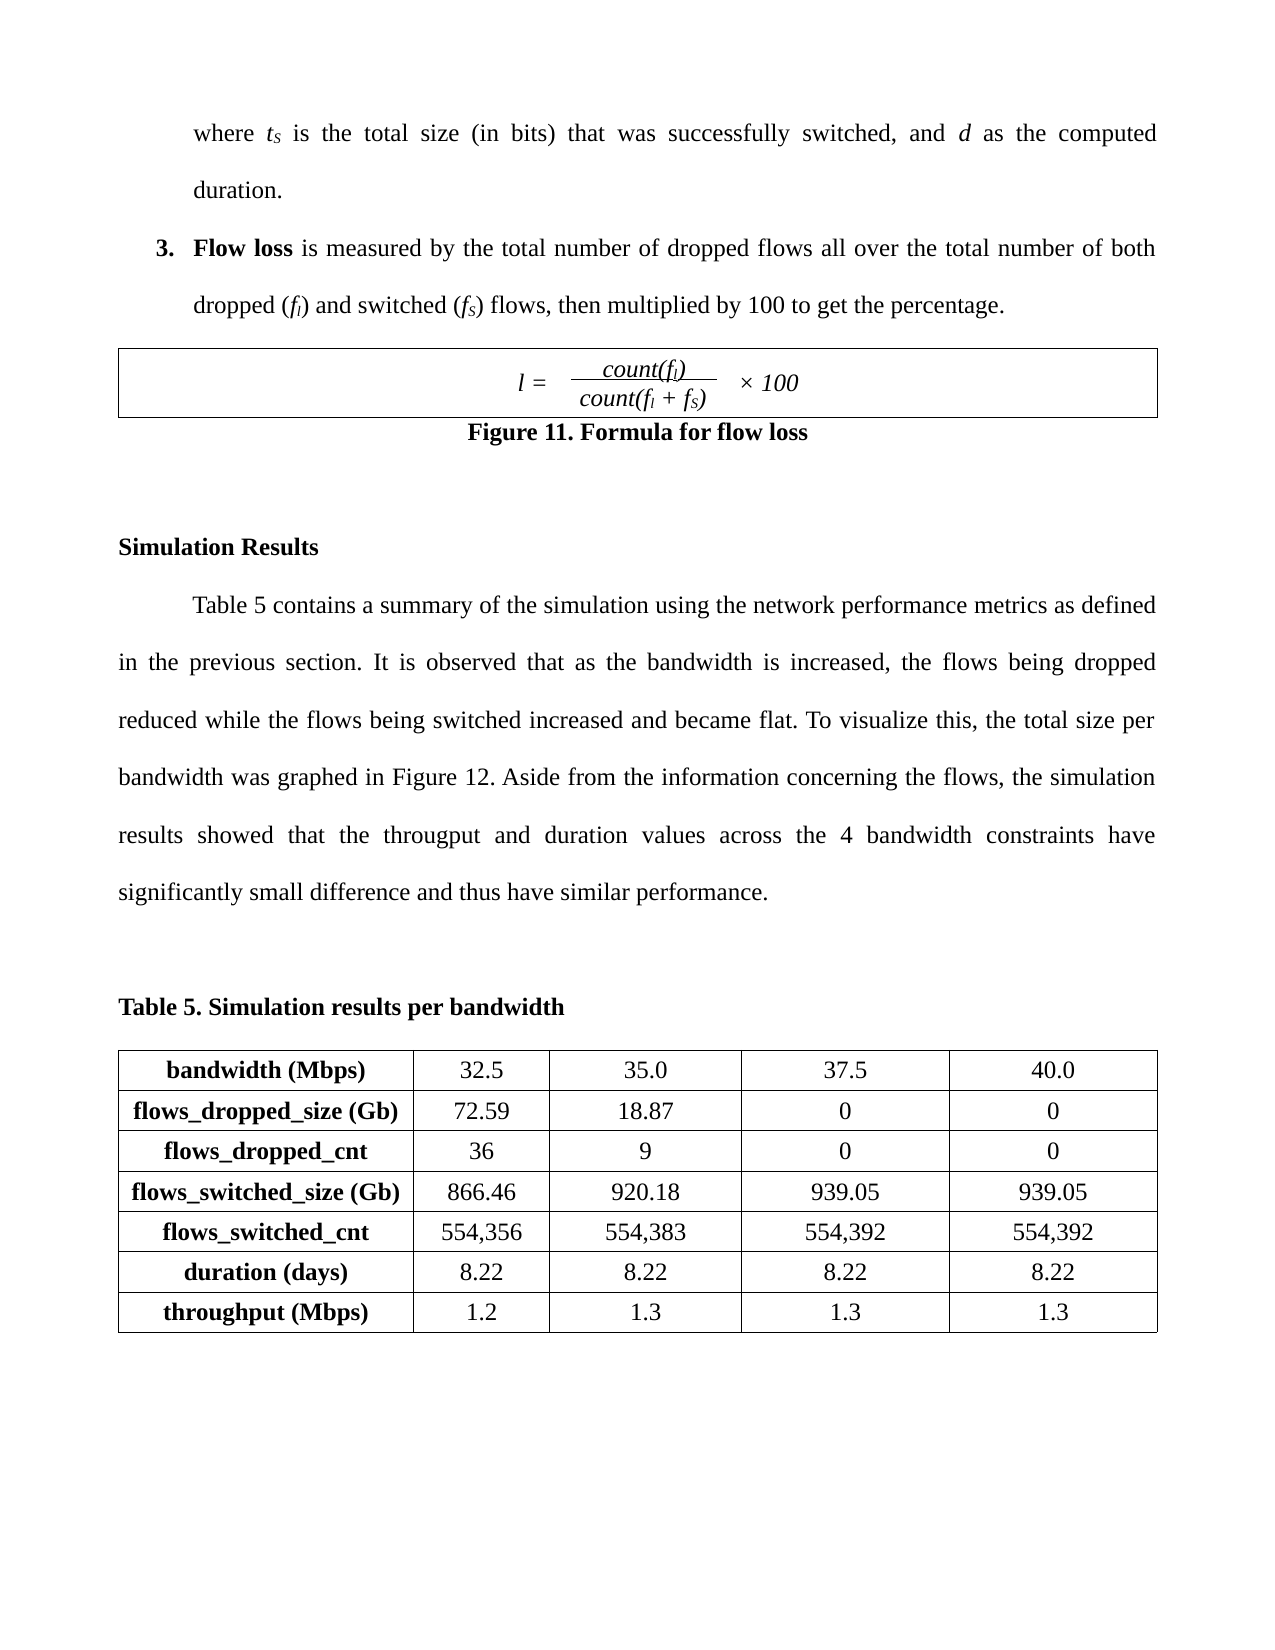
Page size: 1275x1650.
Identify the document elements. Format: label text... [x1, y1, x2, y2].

table_header 32.5 [414, 1051, 549, 1090]
text Figure 11. Formula for flow loss [118, 418, 1157, 446]
table_header l = [119, 349, 556, 417]
table_cell flows_switched_cnt [119, 1212, 413, 1251]
list where tS is the total size (in bits) that was successfully switched, and d as the computed duration. [156, 118, 1157, 204]
table_cell flows_switched_size (Gb) [119, 1172, 413, 1211]
table_cell 18.87 [550, 1091, 741, 1130]
table_header × 100 [732, 349, 1157, 417]
table_cell 554,392 [950, 1212, 1157, 1251]
table_header 40.0 [950, 1051, 1157, 1090]
table_cell throughput (Mbps) [119, 1293, 413, 1332]
table_cell 9 [550, 1131, 741, 1171]
table_cell 939.05 [950, 1172, 1157, 1211]
table_cell 866.46 [414, 1172, 549, 1211]
table_cell 72.59 [414, 1091, 549, 1130]
text Table 5. Simulation results per bandwidth [118, 992, 1157, 1021]
table_cell 1.3 [742, 1293, 949, 1332]
table_cell 8.22 [550, 1252, 741, 1292]
table_cell flows_dropped_size (Gb) [119, 1091, 413, 1130]
table_cell 0 [950, 1091, 1157, 1130]
text Simulation Results [118, 532, 1157, 561]
table_cell 36 [414, 1131, 549, 1171]
table_cell 939.05 [742, 1172, 949, 1211]
table_header count(fl) count(fl + fS) [556, 349, 732, 417]
table_cell 554,392 [742, 1212, 949, 1251]
table_cell 1.2 [414, 1293, 549, 1332]
table_cell 8.22 [414, 1252, 549, 1292]
table_cell 0 [950, 1131, 1157, 1171]
table_cell 554,383 [550, 1212, 741, 1251]
table_cell 8.22 [742, 1252, 949, 1292]
table_cell 554,356 [414, 1212, 549, 1251]
table_cell duration (days) [119, 1252, 413, 1292]
list Flow loss is measured by the total number of dropped flows all over the total number of both dropped (fl) and switched (fS) flows, then multiplied by 100 to get the percentage. [156, 233, 1157, 319]
table_cell 8.22 [950, 1252, 1157, 1292]
table_header 35.0 [550, 1051, 741, 1090]
table_cell flows_dropped_cnt [119, 1131, 413, 1171]
table_cell 0 [742, 1131, 949, 1171]
table_header 37.5 [742, 1051, 949, 1090]
table_header bandwidth (Mbps) [119, 1051, 413, 1090]
table_cell 920.18 [550, 1172, 741, 1211]
table_cell 0 [742, 1091, 949, 1130]
text Table 5 contains a summary of the simulation using the network performance metrics as defined in the previous section. It is observed that as the bandwidth is increased, the flows being dropped reduced while the flows being switched increased and became flat. To visualize this, the total size per bandwidth was graphed in Figure 12. Aside from the information concerning the flows, the simulation results showed that the througput and duration values across the 4 bandwidth constraints have significantly small difference and thus have similar performance. [118, 590, 1157, 906]
table_cell 1.3 [950, 1293, 1157, 1332]
table_cell 1.3 [550, 1293, 741, 1332]
